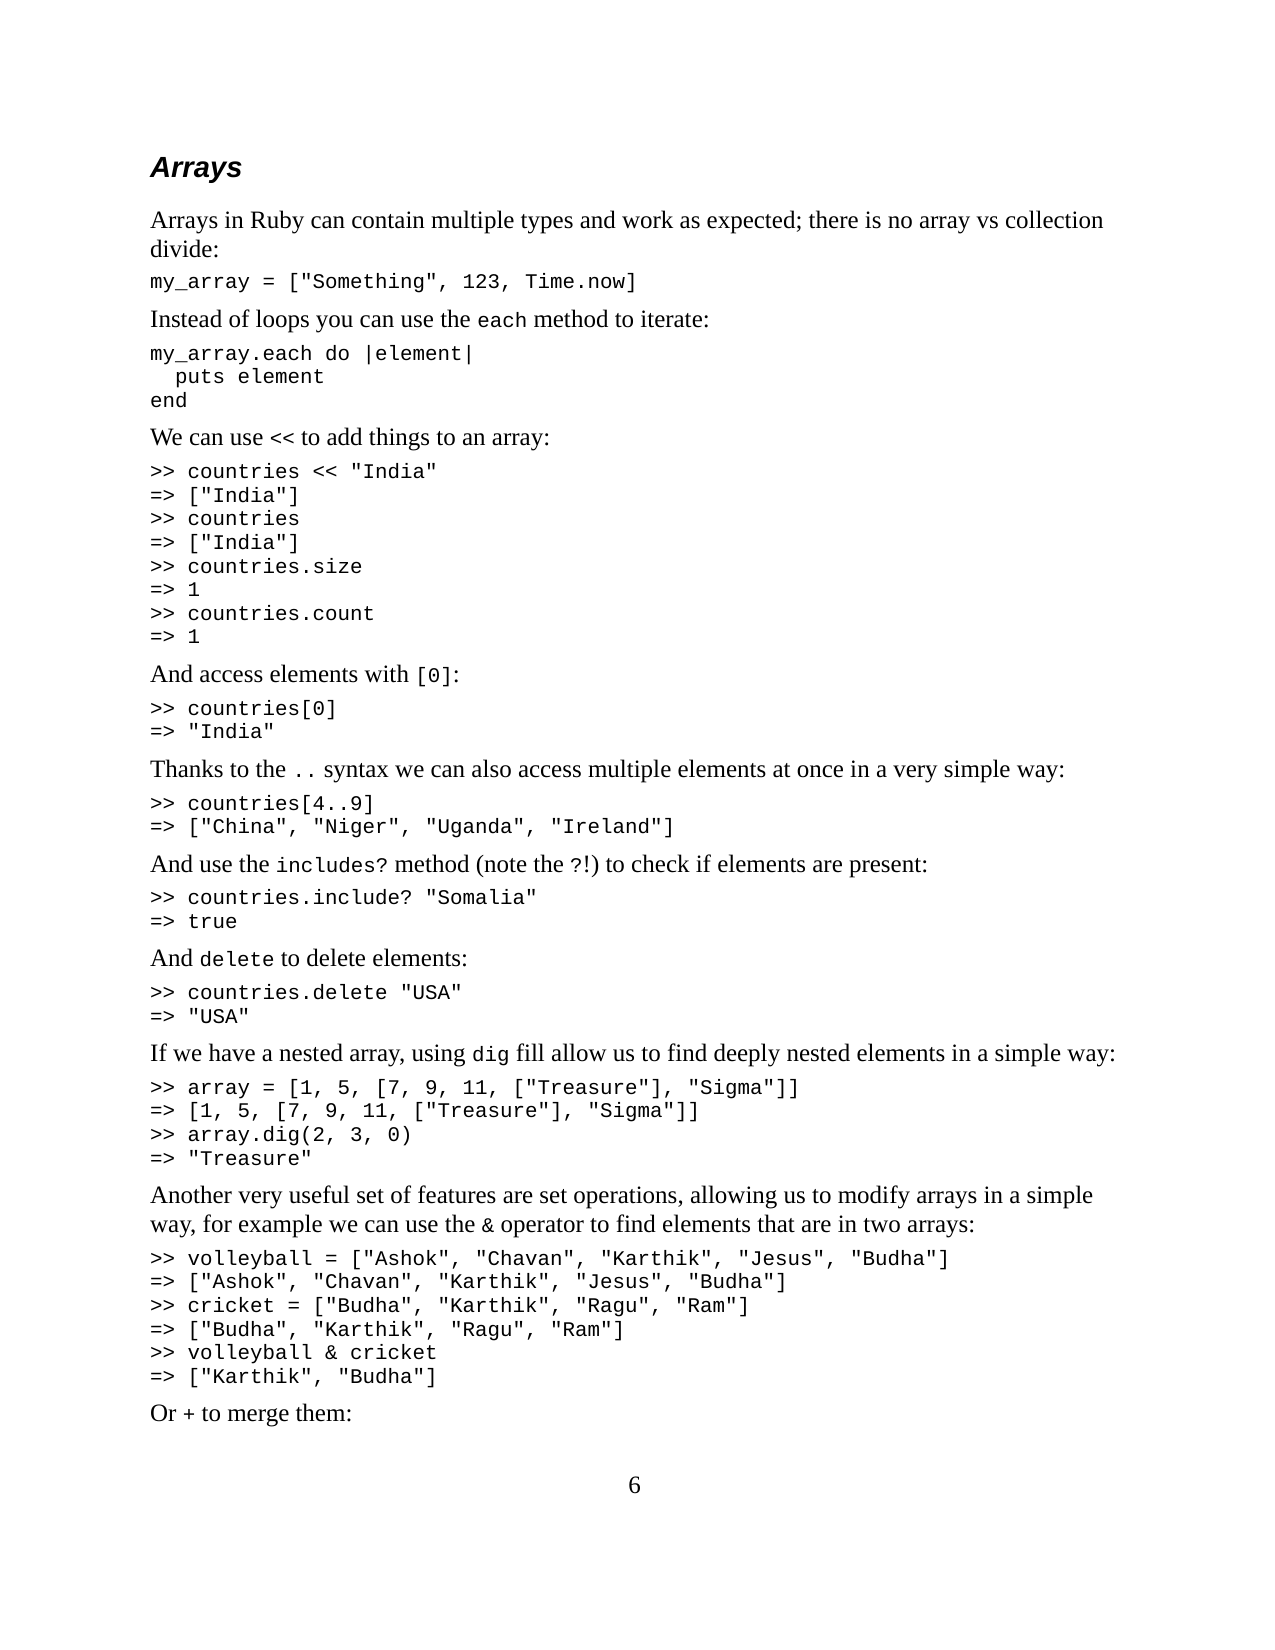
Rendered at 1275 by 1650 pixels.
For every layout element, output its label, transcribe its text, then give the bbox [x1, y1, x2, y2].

text >> countries.size [150, 556, 1125, 579]
text >> countries.delete "USA" [150, 982, 1125, 1006]
text => ["Ashok", "Chavan", "Karthik", "Jesus", "Budha"] [150, 1271, 1125, 1295]
text Another very useful set of features are set operations, allowing us to modify arrays in a simple way, for example we can use the & operator to find elements that are in two arrays: [150, 1180, 1125, 1239]
text >> array.dig(2, 3, 0) [150, 1124, 1125, 1148]
text >> volleyball = ["Ashok", "Chavan", "Karthik", "Jesus", "Budha"] [150, 1248, 1125, 1271]
text => 1 [150, 579, 1125, 603]
text And delete to delete elements: [150, 943, 1125, 973]
text Or + to merge them: [150, 1398, 1125, 1428]
text => ["Budha", "Karthik", "Ragu", "Ram"] [150, 1319, 1125, 1342]
text We can use << to add things to an array: [150, 422, 1125, 452]
text Arrays in Ruby can contain multiple types and work as expected; there is no array vs collection divide: [150, 205, 1125, 262]
text => ["India"] [150, 532, 1125, 556]
text => "USA" [150, 1006, 1125, 1029]
text And use the includes? method (note the ?!) to check if elements are present: [150, 849, 1125, 878]
subtitle Arrays [150, 150, 1125, 183]
text my_array.each do |element| [150, 343, 1125, 366]
text => true [150, 911, 1125, 934]
text => "India" [150, 721, 1125, 745]
text >> countries[0] [150, 698, 1125, 721]
text And access elements with [0]: [150, 659, 1125, 689]
text >> countries [150, 508, 1125, 532]
text => "Treasure" [150, 1148, 1125, 1171]
text >> countries.include? "Somalia" [150, 887, 1125, 911]
text => ["India"] [150, 485, 1125, 508]
text end [150, 390, 1125, 413]
text => 1 [150, 627, 1125, 650]
text >> cricket = ["Budha", "Karthik", "Ragu", "Ram"] [150, 1295, 1125, 1319]
text >> array = [1, 5, [7, 9, 11, ["Treasure"], "Sigma"]] [150, 1077, 1125, 1101]
text puts element [150, 366, 1125, 390]
text => ["China", "Niger", "Uganda", "Ireland"] [150, 816, 1125, 840]
text => [1, 5, [7, 9, 11, ["Treasure"], "Sigma"]] [150, 1101, 1125, 1124]
text my_array = ["Something", 123, Time.now] [150, 271, 1125, 295]
text Instead of loops you can use the each method to iterate: [150, 304, 1125, 334]
text If we have a nested array, using dig fill allow us to find deeply nested elements in a simple way: [150, 1038, 1125, 1068]
text Thanks to the .. syntax we can also access multiple elements at once in a very simple way: [150, 754, 1125, 783]
text => ["Karthik", "Budha"] [150, 1366, 1125, 1389]
text >> countries[4..9] [150, 792, 1125, 816]
text >> volleyball & cricket [150, 1342, 1125, 1366]
text >> countries.count [150, 603, 1125, 627]
text >> countries << "India" [150, 461, 1125, 485]
